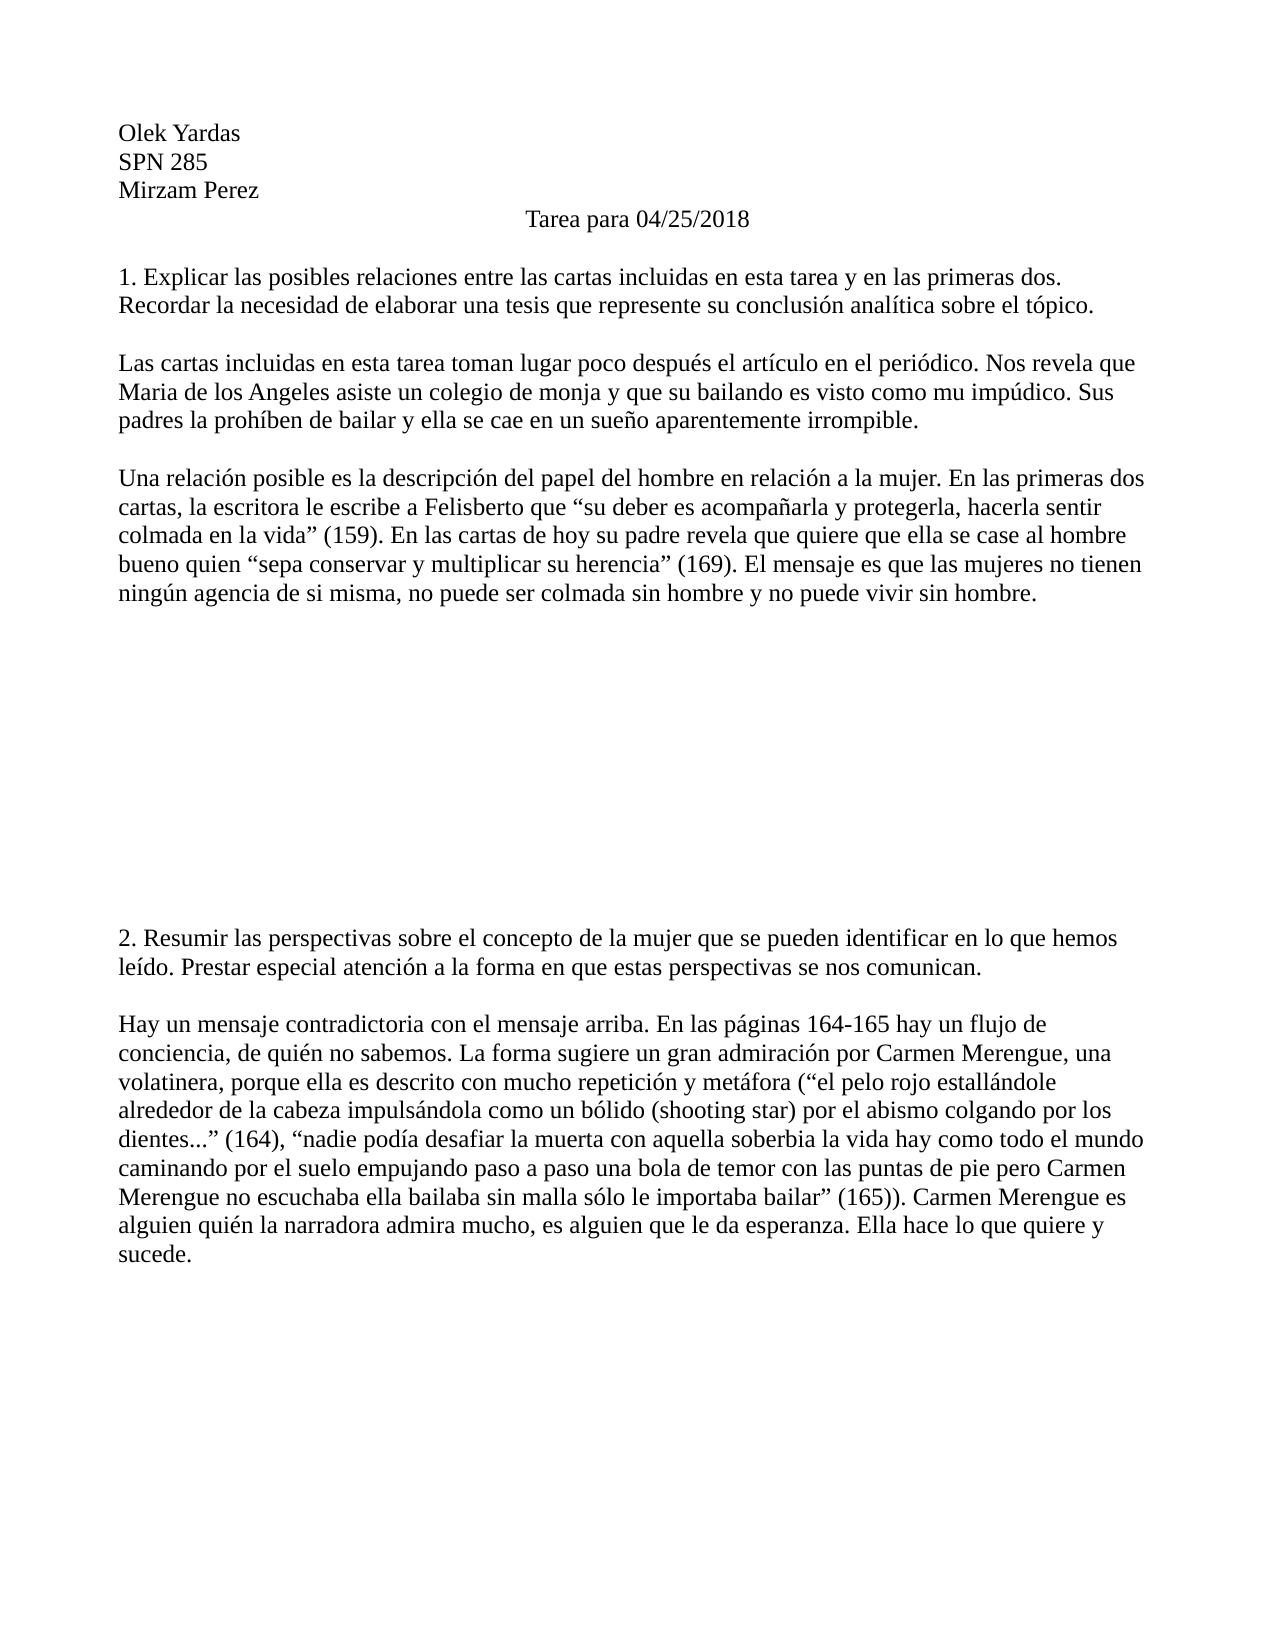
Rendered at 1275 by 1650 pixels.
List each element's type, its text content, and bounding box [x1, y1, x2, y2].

text SPN 285 [118, 147, 1157, 176]
text 1. Explicar las posibles relaciones entre las cartas incluidas en esta tarea y en las primeras dos. Recordar la necesidad de elaborar una tesis que represente su conclusión analítica sobre el tópico. [118, 262, 1157, 319]
text Hay un mensaje contradictoria con el mensaje arriba. En las páginas 164-165 hay un flujo de conciencia, de quién no sabemos. La forma sugiere un gran admiración por Carmen Merengue, una volatinera, porque ella es descrito con mucho repetición y metáfora (“el pelo rojo estallándole alrededor de la cabeza impulsándola como un bólido (shooting star) por el abismo colgando por los dientes...” (164), “nadie podía desafiar la muerta con aquella soberbia la vida hay como todo el mundo caminando por el suelo empujando paso a paso una bola de temor con las puntas de pie pero Carmen Merengue no escuchaba ella bailaba sin malla sólo le importaba bailar” (165)). Carmen Merengue es alguien quién la narradora admira mucho, es alguien que le da esperanza. Ella hace lo que quiere y sucede. [118, 1009, 1157, 1268]
text Olek Yardas [118, 118, 1157, 147]
text 2. Resumir las perspectivas sobre el concepto de la mujer que se pueden identificar en lo que hemos leído. Prestar especial atención a la forma en que estas perspectivas se nos comunican. [118, 923, 1157, 981]
text Mirzam Perez [118, 176, 1157, 204]
text Una relación posible es la descripción del papel del hombre en relación a la mujer. En las primeras dos cartas, la escritora le escribe a Felisberto que “su deber es acompañarla y protegerla, hacerla sentir colmada en la vida” (159). En las cartas de hoy su padre revela que quiere que ella se case al hombre bueno quien “sepa conservar y multiplicar su herencia” (169). El mensaje es que las mujeres no tienen ningún agencia de si misma, no puede ser colmada sin hombre y no puede vivir sin hombre. [118, 463, 1157, 607]
text Las cartas incluidas en esta tarea toman lugar poco después el artículo en el periódico. Nos revela que Maria de los Angeles asiste un colegio de monja y que su bailando es visto como mu impúdico. Sus padres la prohíben de bailar y ella se cae en un sueño aparentemente irrompible. [118, 348, 1157, 434]
text Tarea para 04/25/2018 [118, 204, 1157, 233]
